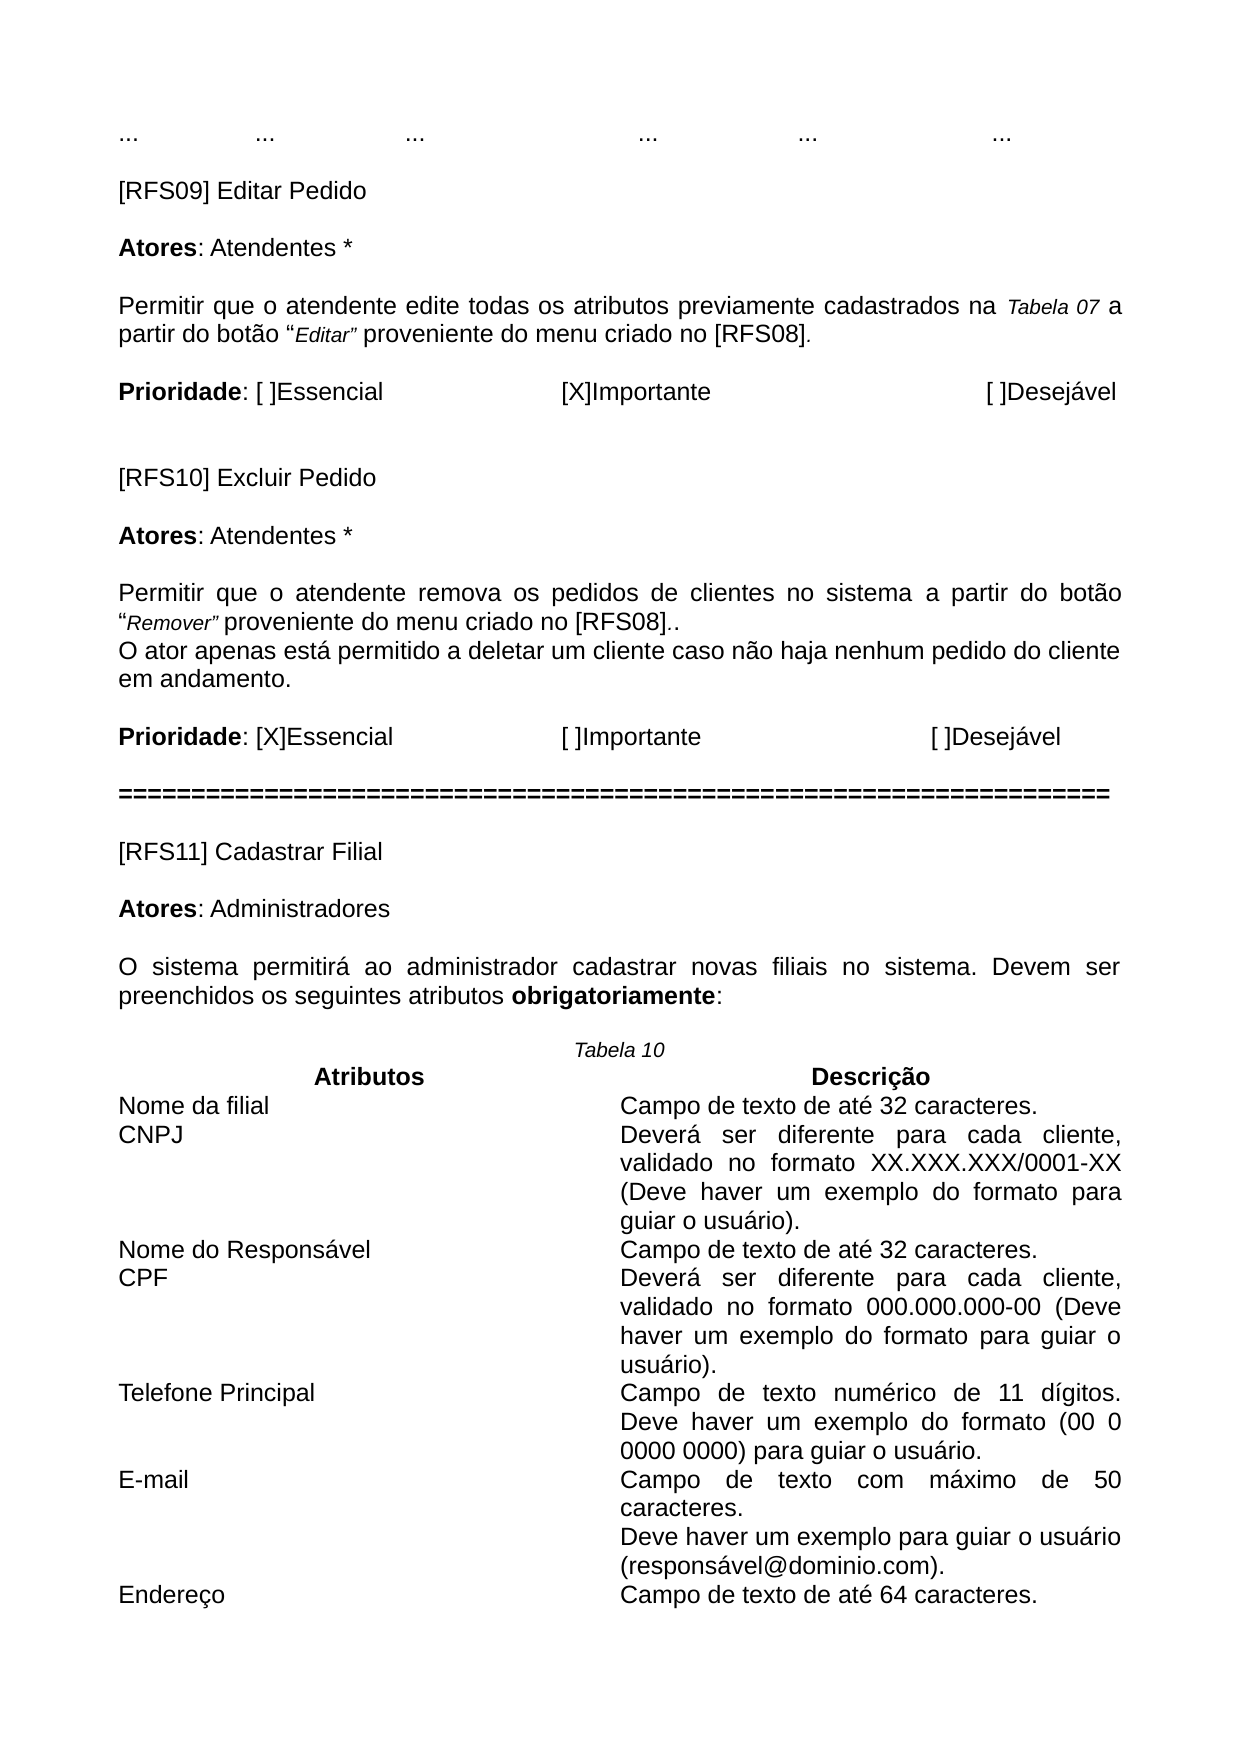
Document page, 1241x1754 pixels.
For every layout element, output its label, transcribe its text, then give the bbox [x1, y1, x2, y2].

text O sistema permitirá ao administrador cadastrar novas filiais no sistema. Devem ser preenchidos os seguintes atributos obrigatoriamente: [118, 952, 1122, 1009]
table_cell ... [118, 118, 254, 147]
text Prioridade: [X]Essencial [ ]Importante [ ]Desejável [118, 722, 1122, 751]
table_cell ... [405, 118, 638, 147]
text Prioridade: [ ]Essencial [X]Importante [ ]Desejável [118, 377, 1122, 406]
table_cell Campo de texto de até 64 caracteres. [620, 1580, 1122, 1608]
text O ator apenas está permitido a deletar um cliente caso não haja nenhum pedido do cliente em andamento. [118, 636, 1122, 693]
table_cell ... [797, 118, 991, 147]
table_cell Endereço [118, 1580, 620, 1608]
table_cell ... [638, 118, 797, 147]
table_cell Campo de texto de até 32 caracteres. [620, 1235, 1122, 1263]
text Permitir que o atendente edite todas os atributos previamente cadastrados na Tabela 07 a partir do botão “Editar” proveniente do menu criado no [RFS08]. [118, 291, 1122, 348]
table_cell ... [255, 118, 404, 147]
table_cell Nome do Responsável [118, 1235, 620, 1263]
table_cell E-mail [118, 1465, 620, 1579]
text Atores: Atendentes * [118, 521, 1122, 549]
text Permitir que o atendente remova os pedidos de clientes no sistema a partir do botão “Remover” proveniente do menu criado no [RFS08].. [118, 578, 1122, 636]
text Atores: Atendentes * [118, 233, 1122, 262]
table_cell Campo de texto com máximo de 50 caracteres. Deve haver um exemplo para guiar o usuário (responsável@dominio.com). [620, 1465, 1122, 1579]
text [RFS10] Excluir Pedido [118, 463, 1122, 492]
table_cell Telefone Principal [118, 1378, 620, 1464]
text Atores: Administradores [118, 894, 1122, 923]
table_header Atributos [118, 1062, 620, 1091]
table_cell CNPJ [118, 1120, 620, 1234]
table_cell CPF [118, 1263, 620, 1378]
text Tabela 10 [118, 1038, 1122, 1062]
table_cell Deverá ser diferente para cada cliente, validado no formato XX.XXX.XXX/0001-XX (Deve haver um exemplo do formato para guiar o usuário). [620, 1120, 1122, 1234]
text [RFS09] Editar Pedido [118, 176, 1122, 204]
text [RFS11] Cadastrar Filial [118, 837, 1122, 866]
table_cell Nome da filial [118, 1091, 620, 1119]
text ==================================================================== [118, 779, 1122, 808]
table_header Descrição [620, 1062, 1122, 1091]
table_cell Deverá ser diferente para cada cliente, validado no formato 000.000.000-00 (Deve haver um exemplo do formato para guiar o usuário). [620, 1263, 1122, 1378]
table_cell Campo de texto de até 32 caracteres. [620, 1091, 1122, 1119]
table_cell ... [991, 118, 1122, 147]
table_cell Campo de texto numérico de 11 dígitos. Deve haver um exemplo do formato (00 0 0000 0000) para guiar o usuário. [620, 1378, 1122, 1464]
